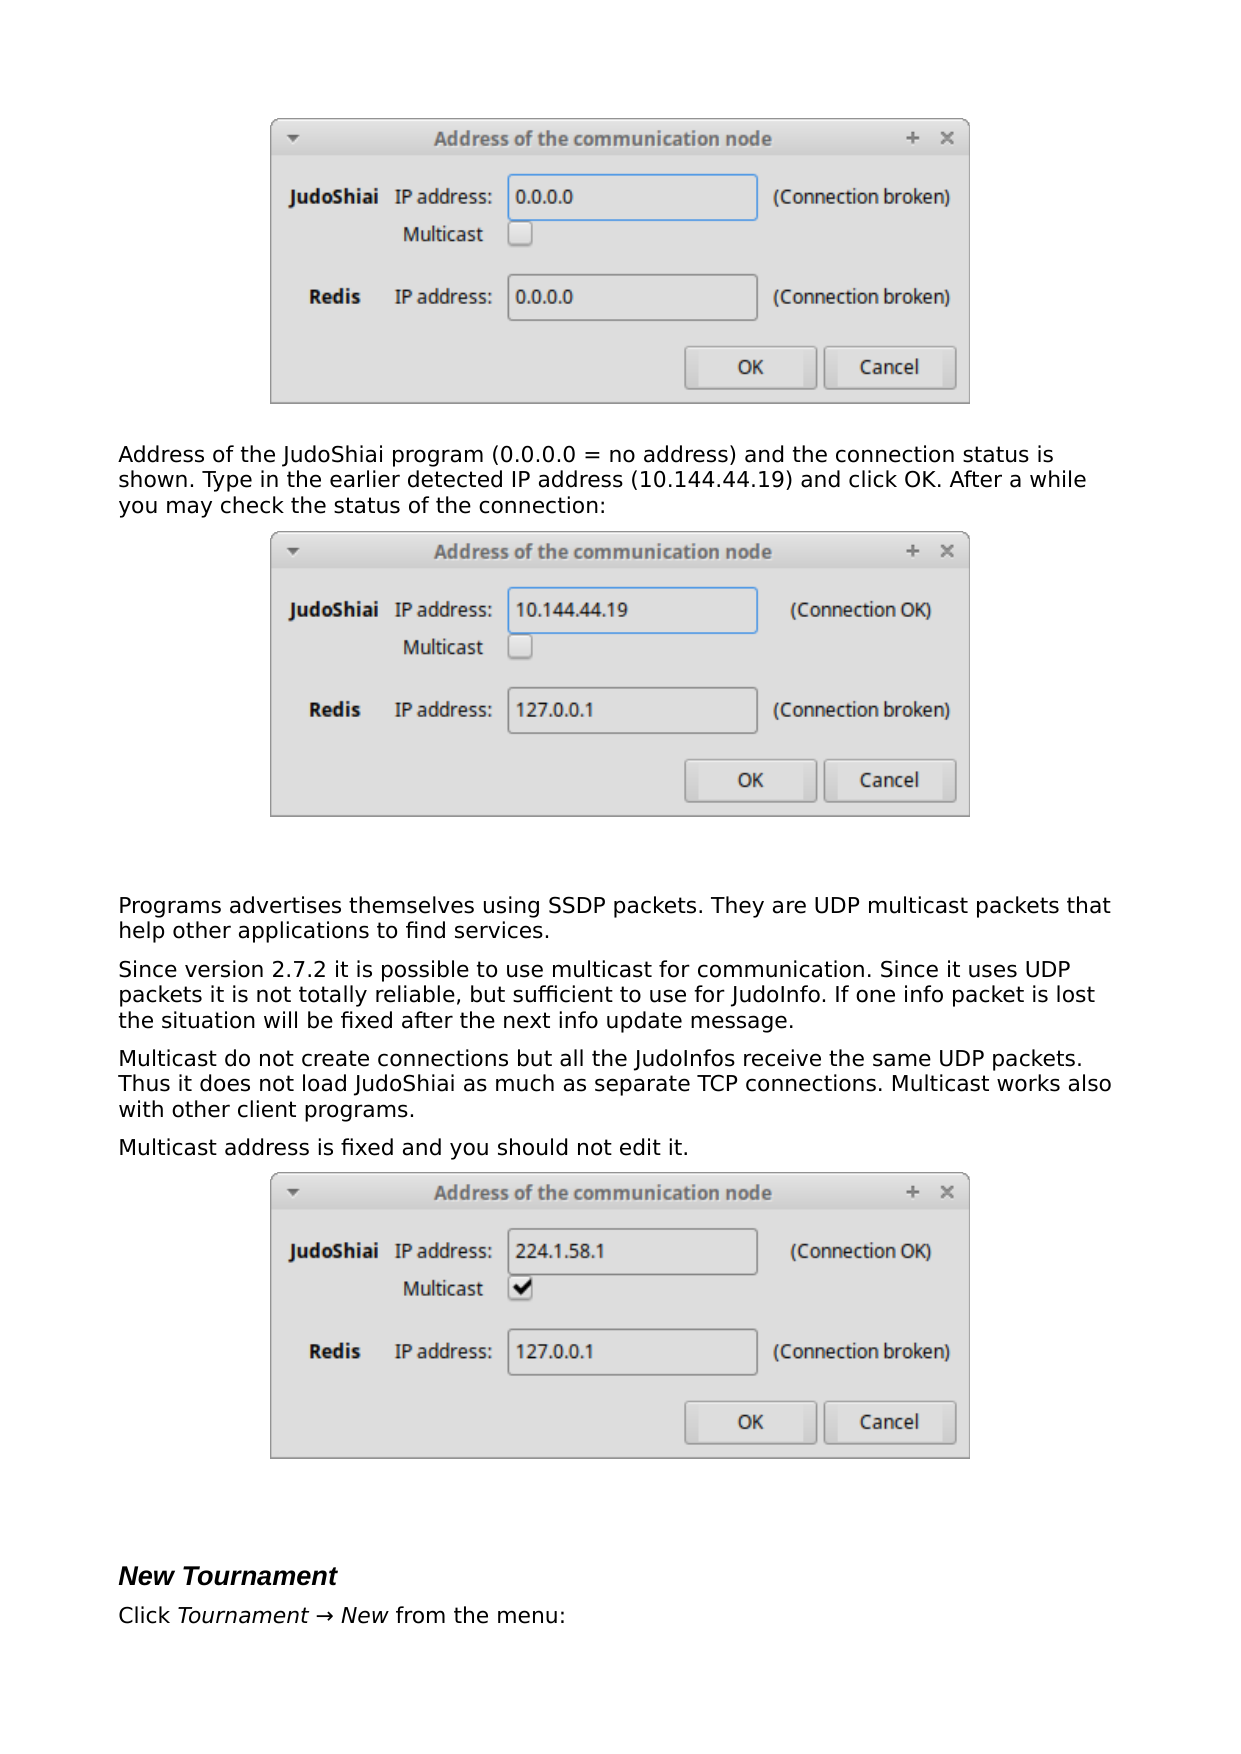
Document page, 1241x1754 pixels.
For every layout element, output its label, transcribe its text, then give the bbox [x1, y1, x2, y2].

picture [270, 531, 970, 817]
text Click Tournament → New from the menu: [118, 1603, 1122, 1629]
text Address of the JudoShiai program (0.0.0.0 = no address) and the connection status is shown. Type in the earlier detected IP address (10.144.44.19) and click OK. After a while you may check the status of the connection: [118, 442, 1122, 519]
subtitle New Tournament [118, 1560, 1122, 1591]
text Programs advertises themselves using SSDP packets. They are UDP multicast packets that help other applications to find services. [118, 893, 1122, 944]
text Since version 2.7.2 it is possible to use multicast for communication. Since it uses UDP packets it is not totally reliable, but sufficient to use for JudoInfo. If one info packet is lost the situation will be fixed after the next info update message. [118, 957, 1122, 1033]
text Multicast address is fixed and you should not edit it. [118, 1135, 1122, 1160]
picture [270, 118, 970, 404]
text Multicast do not create connections but all the JudoInfos receive the same UDP packets. Thus it does not load JudoShiai as much as separate TCP connections. Multicast works also with other client programs. [118, 1046, 1122, 1122]
picture [270, 1172, 970, 1459]
